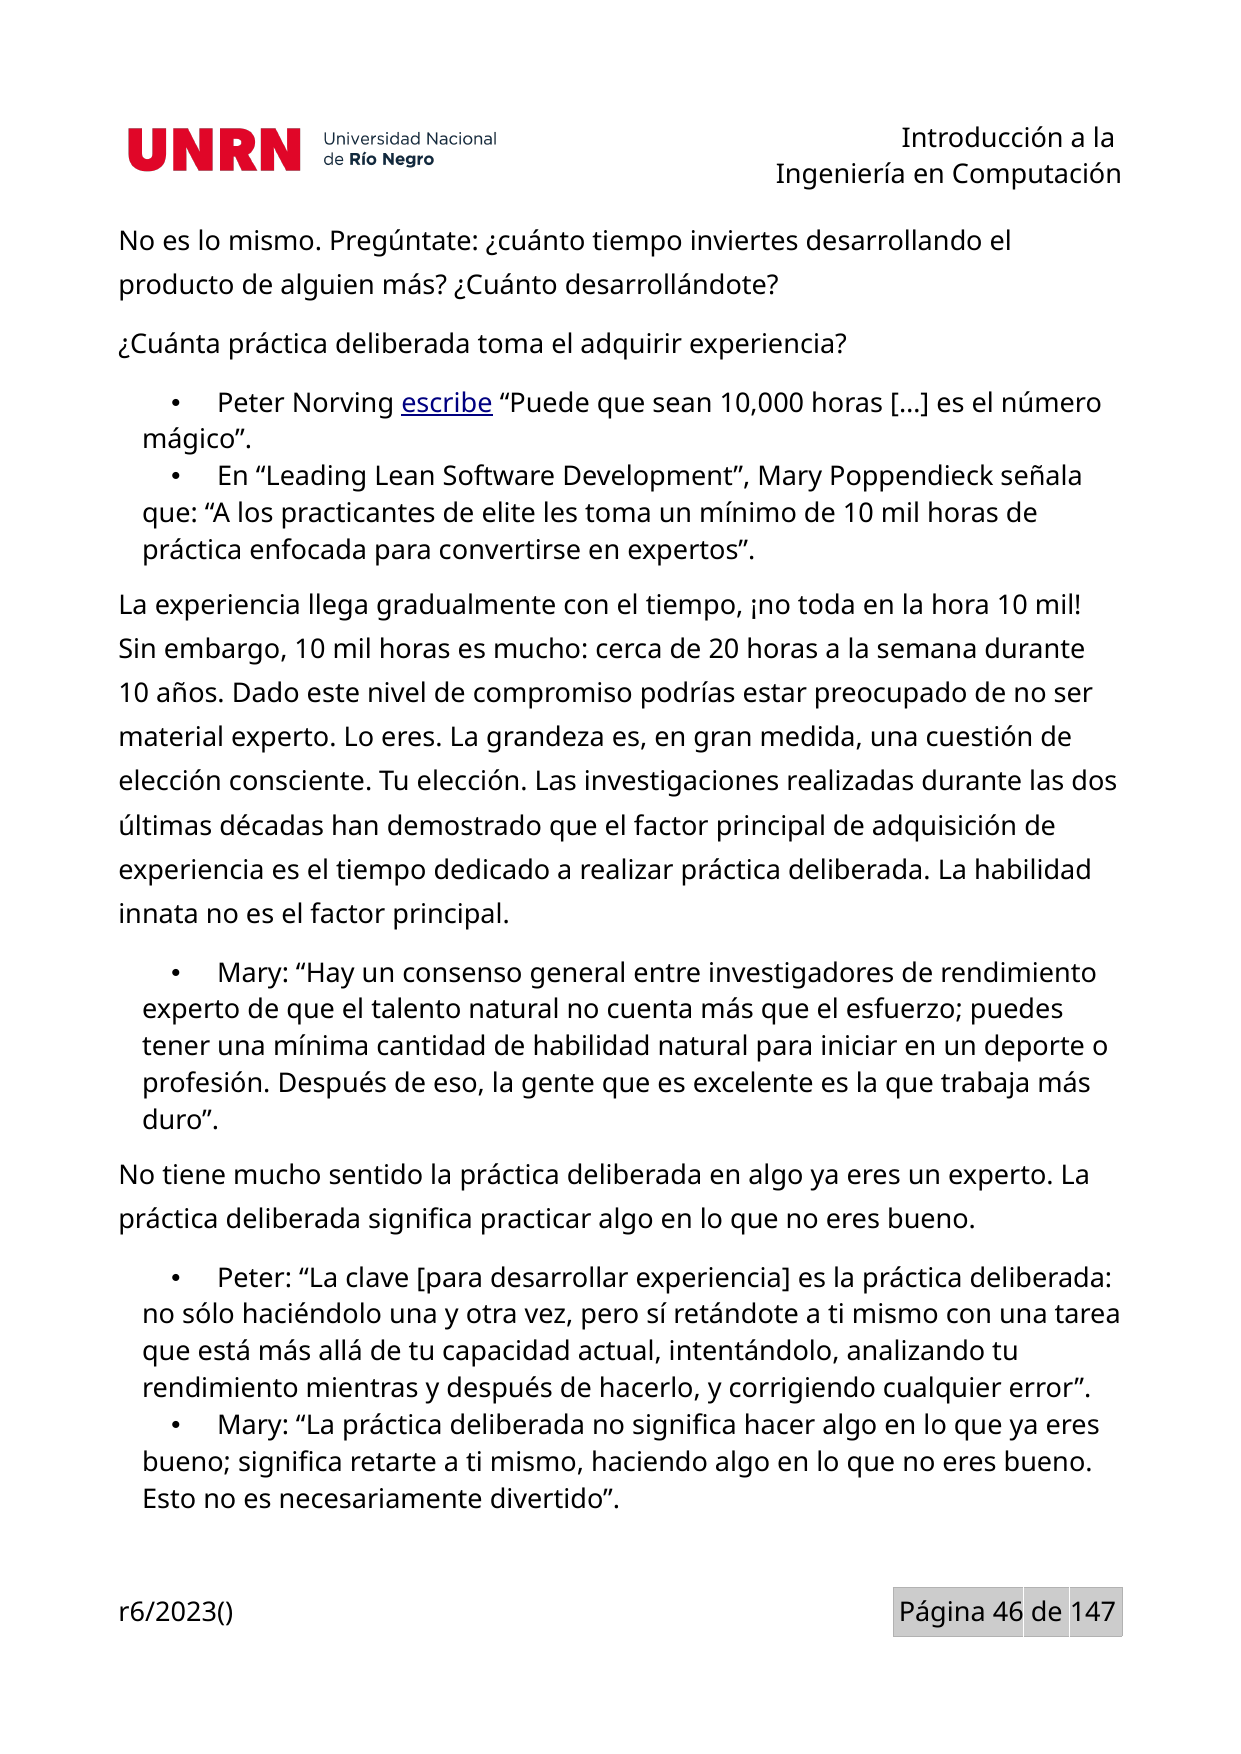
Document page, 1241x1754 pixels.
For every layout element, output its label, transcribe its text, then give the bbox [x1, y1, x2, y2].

text No tiene mucho sentido la práctica deliberada en algo ya eres un experto. La práctica deliberada significa practicar algo en lo que no eres bueno. [118, 1155, 1122, 1236]
list Mary: “Hay un consenso general entre investigadores de rendimiento experto de que el talento natural no cuenta más que el esfuerzo; puedes tener una mínima cantidad de habilidad natural para iniciar en un deporte o profesión. Después de eso, la gente que es excelente es la que trabaja más duro”. [142, 953, 1122, 1137]
list Peter: “La clave [para desarrollar experiencia] es la práctica deliberada: no sólo haciéndolo una y otra vez, pero sí retándote a ti mismo con una tarea que está más allá de tu capacidad actual, intentándolo, analizando tu rendimiento mientras y después de hacerlo, y corrigiendo cualquier error”. [142, 1258, 1122, 1406]
text No es lo mismo. Pregúntate: ¿cuánto tiempo inviertes desarrollando el producto de alguien más? ¿Cuánto desarrollándote? [118, 221, 1122, 302]
list Mary: “La práctica deliberada no significa hacer algo en lo que ya eres bueno; significa retarte a ti mismo, haciendo algo en lo que no eres bueno. Esto no es necesariamente divertido”. [142, 1406, 1122, 1516]
text La experiencia llega gradualmente con el tiempo, ¡no toda en la hora 10 mil! Sin embargo, 10 mil horas es mucho: cerca de 20 horas a la semana durante 10 años. Dado este nivel de compromiso podrías estar preocupado de no ser material experto. Lo eres. La grandeza es, en gran medida, una cuestión de elección consciente. Tu elección. Las investigaciones realizadas durante las dos últimas décadas han demostrado que el factor principal de adquisición de experiencia es el tiempo dedicado a realizar práctica deliberada. La habilidad innata no es el factor principal. [118, 585, 1122, 931]
list Peter Norving escribe “Puede que sean 10,000 horas […] es el número mágico”. [142, 383, 1122, 457]
text ¿Cuánta práctica deliberada toma el adquirir experiencia? [118, 324, 1122, 361]
list En “Leading Lean Software Development”, Mary Poppendieck señala que: “A los practicantes de elite les toma un mínimo de 10 mil horas de práctica enfocada para convertirse en expertos”. [142, 457, 1122, 567]
picture [118, 118, 505, 180]
